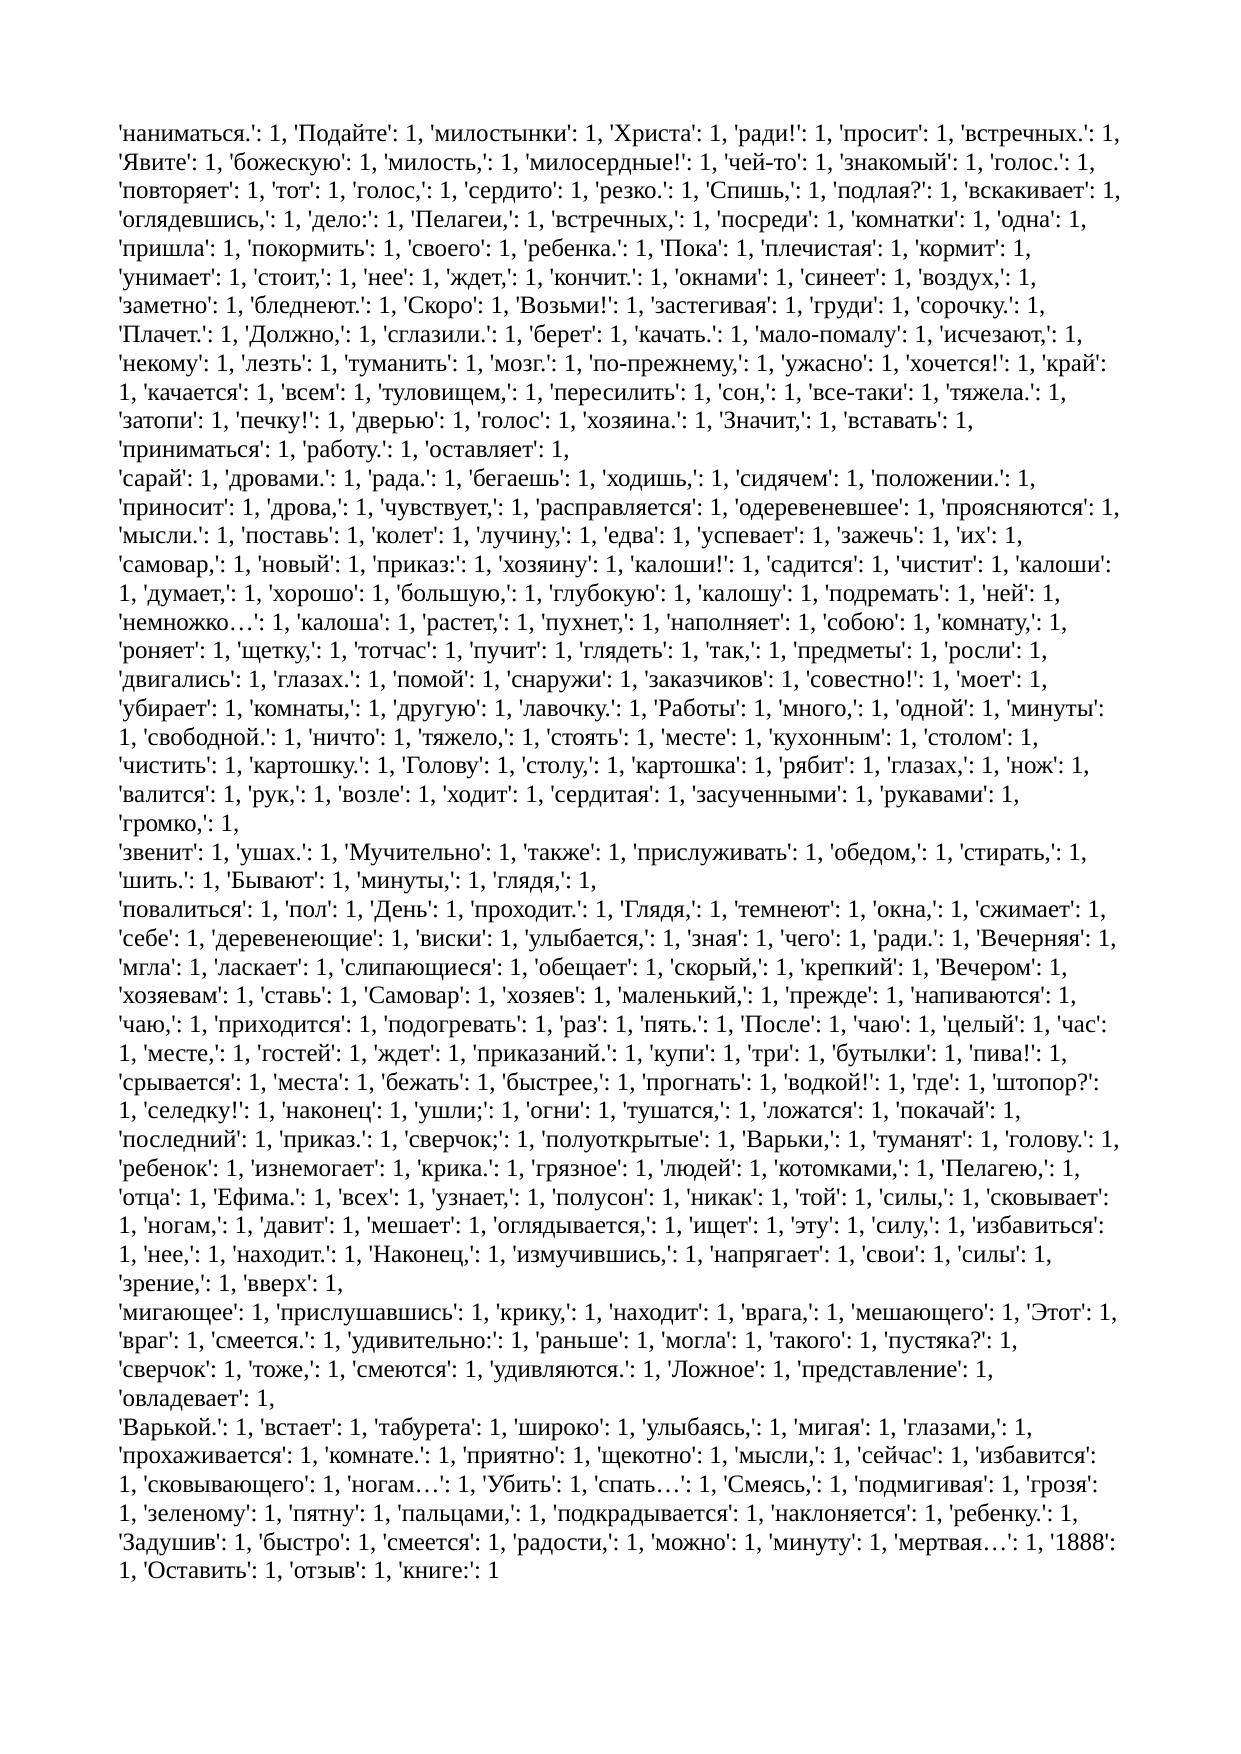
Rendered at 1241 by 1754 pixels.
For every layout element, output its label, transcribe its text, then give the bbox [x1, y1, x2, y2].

text 'наниматься.': 1, 'Подайте': 1, 'милостынки': 1, 'Христа': 1, 'ради!': 1, 'просит': 1, 'встречных.': 1, 'Явите': 1, 'божескую': 1, 'милость,': 1, 'милосердные!': 1, 'чей-то': 1, 'знакомый': 1, 'голос.': 1, 'повторяет': 1, 'тот': 1, 'голос,': 1, 'сердито': 1, 'резко.': 1, 'Спишь,': 1, 'подлая?': 1, 'вскакивает': 1, 'оглядевшись,': 1, 'дело:': 1, 'Пелагеи,': 1, 'встречных,': 1, 'посреди': 1, 'комнатки': 1, 'одна': 1, 'пришла': 1, 'покормить': 1, 'своего': 1, 'ребенка.': 1, 'Пока': 1, 'плечистая': 1, 'кормит': 1, 'унимает': 1, 'стоит,': 1, 'нее': 1, 'ждет,': 1, 'кончит.': 1, 'окнами': 1, 'синеет': 1, 'воздух,': 1, 'заметно': 1, 'бледнеют.': 1, 'Скоро': 1, 'Возьми!': 1, 'застегивая': 1, 'груди': 1, 'сорочку.': 1, 'Плачет.': 1, 'Должно,': 1, 'сглазили.': 1, 'берет': 1, 'качать.': 1, 'мало-помалу': 1, 'исчезают,': 1, 'некому': 1, 'лезть': 1, 'туманить': 1, 'мозг.': 1, 'по-прежнему,': 1, 'ужасно': 1, 'хочется!': 1, 'край': 1, 'качается': 1, 'всем': 1, 'туловищем,': 1, 'пересилить': 1, 'сон,': 1, 'все-таки': 1, 'тяжела.': 1, 'затопи': 1, 'печку!': 1, 'дверью': 1, 'голос': 1, 'хозяина.': 1, 'Значит,': 1, 'вставать': 1, 'приниматься': 1, 'работу.': 1, 'оставляет': 1, [118, 118, 1122, 463]
text 'звенит': 1, 'ушах.': 1, 'Мучительно': 1, 'также': 1, 'прислуживать': 1, 'обедом,': 1, 'стирать,': 1, 'шить.': 1, 'Бывают': 1, 'минуты,': 1, 'глядя,': 1, [118, 837, 1122, 894]
text 'мигающее': 1, 'прислушавшись': 1, 'крику,': 1, 'находит': 1, 'врага,': 1, 'мешающего': 1, 'Этот': 1, 'враг': 1, 'смеется.': 1, 'удивительно:': 1, 'раньше': 1, 'могла': 1, 'такого': 1, 'пустяка?': 1, 'сверчок': 1, 'тоже,': 1, 'смеются': 1, 'удивляются.': 1, 'Ложное': 1, 'представление': 1, 'овладевает': 1, [118, 1297, 1122, 1412]
text 'Варькой.': 1, 'встает': 1, 'табурета': 1, 'широко': 1, 'улыбаясь,': 1, 'мигая': 1, 'глазами,': 1, 'прохаживается': 1, 'комнате.': 1, 'приятно': 1, 'щекотно': 1, 'мысли,': 1, 'сейчас': 1, 'избавится': 1, 'сковывающего': 1, 'ногам…': 1, 'Убить': 1, 'спать…': 1, 'Смеясь,': 1, 'подмигивая': 1, 'грозя': 1, 'зеленому': 1, 'пятну': 1, 'пальцами,': 1, 'подкрадывается': 1, 'наклоняется': 1, 'ребенку.': 1, 'Задушив': 1, 'быстро': 1, 'смеется': 1, 'радости,': 1, 'можно': 1, 'минуту': 1, 'мертвая…': 1, '1888': 1, 'Оставить': 1, 'отзыв': 1, 'книге:': 1 [118, 1412, 1122, 1584]
text 'повалиться': 1, 'пол': 1, 'День': 1, 'проходит.': 1, 'Глядя,': 1, 'темнеют': 1, 'окна,': 1, 'сжимает': 1, 'себе': 1, 'деревенеющие': 1, 'виски': 1, 'улыбается,': 1, 'зная': 1, 'чего': 1, 'ради.': 1, 'Вечерняя': 1, 'мгла': 1, 'ласкает': 1, 'слипающиеся': 1, 'обещает': 1, 'скорый,': 1, 'крепкий': 1, 'Вечером': 1, 'хозяевам': 1, 'ставь': 1, 'Самовар': 1, 'хозяев': 1, 'маленький,': 1, 'прежде': 1, 'напиваются': 1, 'чаю,': 1, 'приходится': 1, 'подогревать': 1, 'раз': 1, 'пять.': 1, 'После': 1, 'чаю': 1, 'целый': 1, 'час': 1, 'месте,': 1, 'гостей': 1, 'ждет': 1, 'приказаний.': 1, 'купи': 1, 'три': 1, 'бутылки': 1, 'пива!': 1, 'срывается': 1, 'места': 1, 'бежать': 1, 'быстрее,': 1, 'прогнать': 1, 'водкой!': 1, 'где': 1, 'штопор?': 1, 'селедку!': 1, 'наконец': 1, 'ушли;': 1, 'огни': 1, 'тушатся,': 1, 'ложатся': 1, 'покачай': 1, 'последний': 1, 'приказ.': 1, 'сверчок;': 1, 'полуоткрытые': 1, 'Варьки,': 1, 'туманят': 1, 'голову.': 1, 'ребенок': 1, 'изнемогает': 1, 'крика.': 1, 'грязное': 1, 'людей': 1, 'котомками,': 1, 'Пелагею,': 1, 'отца': 1, 'Ефима.': 1, 'всех': 1, 'узнает,': 1, 'полусон': 1, 'никак': 1, 'той': 1, 'силы,': 1, 'сковывает': 1, 'ногам,': 1, 'давит': 1, 'мешает': 1, 'оглядывается,': 1, 'ищет': 1, 'эту': 1, 'силу,': 1, 'избавиться': 1, 'нее,': 1, 'находит.': 1, 'Наконец,': 1, 'измучившись,': 1, 'напрягает': 1, 'свои': 1, 'силы': 1, 'зрение,': 1, 'вверх': 1, [118, 894, 1122, 1297]
text 'сарай': 1, 'дровами.': 1, 'рада.': 1, 'бегаешь': 1, 'ходишь,': 1, 'сидячем': 1, 'положении.': 1, 'приносит': 1, 'дрова,': 1, 'чувствует,': 1, 'расправляется': 1, 'одеревеневшее': 1, 'проясняются': 1, 'мысли.': 1, 'поставь': 1, 'колет': 1, 'лучину,': 1, 'едва': 1, 'успевает': 1, 'зажечь': 1, 'их': 1, 'самовар,': 1, 'новый': 1, 'приказ:': 1, 'хозяину': 1, 'калоши!': 1, 'садится': 1, 'чистит': 1, 'калоши': 1, 'думает,': 1, 'хорошо': 1, 'большую,': 1, 'глубокую': 1, 'калошу': 1, 'подремать': 1, 'ней': 1, 'немножко…': 1, 'калоша': 1, 'растет,': 1, 'пухнет,': 1, 'наполняет': 1, 'собою': 1, 'комнату,': 1, 'роняет': 1, 'щетку,': 1, 'тотчас': 1, 'пучит': 1, 'глядеть': 1, 'так,': 1, 'предметы': 1, 'росли': 1, 'двигались': 1, 'глазах.': 1, 'помой': 1, 'снаружи': 1, 'заказчиков': 1, 'совестно!': 1, 'моет': 1, 'убирает': 1, 'комнаты,': 1, 'другую': 1, 'лавочку.': 1, 'Работы': 1, 'много,': 1, 'одной': 1, 'минуты': 1, 'свободной.': 1, 'ничто': 1, 'тяжело,': 1, 'стоять': 1, 'месте': 1, 'кухонным': 1, 'столом': 1, 'чистить': 1, 'картошку.': 1, 'Голову': 1, 'столу,': 1, 'картошка': 1, 'рябит': 1, 'глазах,': 1, 'нож': 1, 'валится': 1, 'рук,': 1, 'возле': 1, 'ходит': 1, 'сердитая': 1, 'засученными': 1, 'рукавами': 1, 'громко,': 1, [118, 463, 1122, 837]
